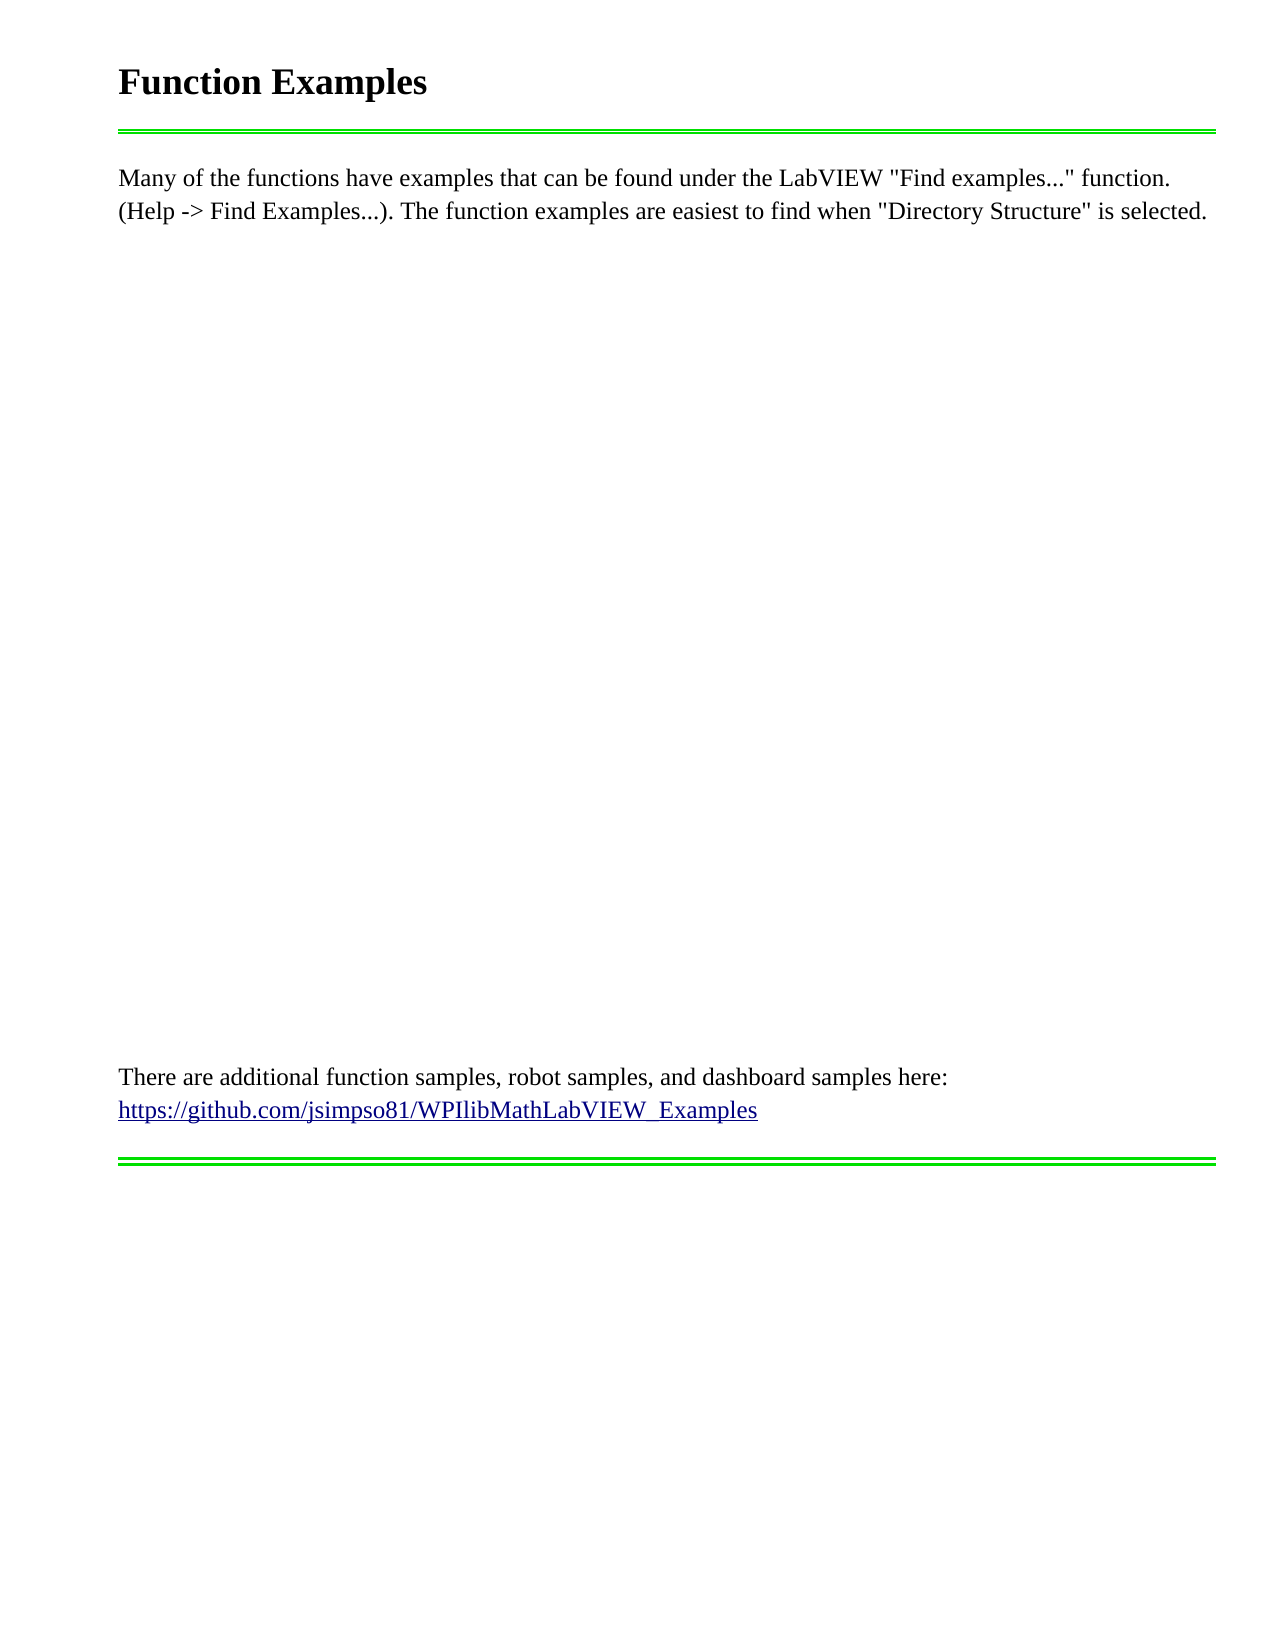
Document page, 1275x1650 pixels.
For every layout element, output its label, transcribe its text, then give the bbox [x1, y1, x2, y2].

text Many of the functions have examples that can be found under the LabVIEW "Find examples..." function. (Help -> Find Examples...). The function examples are easiest to find when "Directory Structure" is selected. [118, 163, 1216, 225]
text There are additional function samples, robot samples, and dashboard samples here: https://github.com/jsimpso81/WPIlibMathLabVIEW_Examples [118, 1062, 1216, 1123]
subtitle Function Examples [118, 59, 1216, 102]
